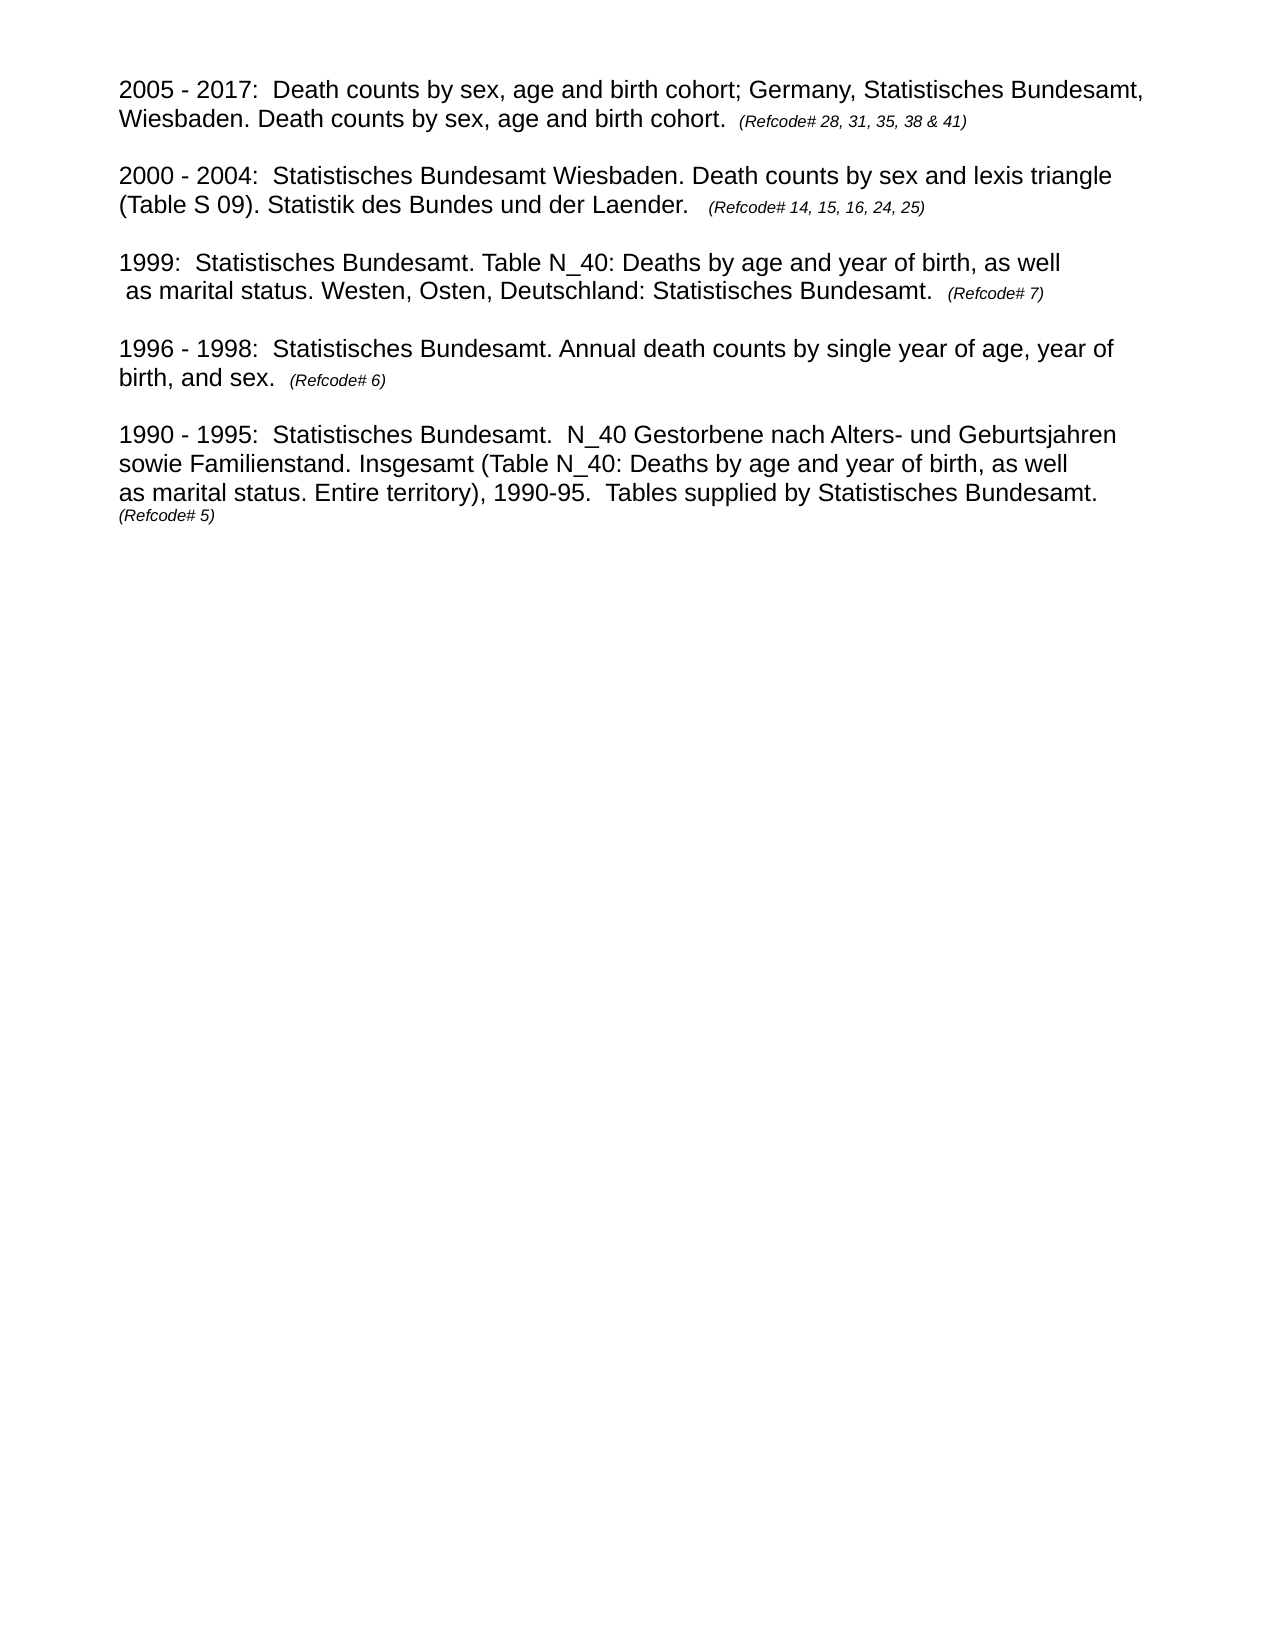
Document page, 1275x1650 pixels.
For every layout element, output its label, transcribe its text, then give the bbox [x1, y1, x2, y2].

text 1996 - 1998: Statistisches Bundesamt. Annual death counts by single year of age, year of birth, and sex. (Refcode# 6) [118, 334, 1156, 391]
text as marital status. Entire territory), 1990-95. Tables supplied by Statistisches Bundesamt. (Refcode# 5) [118, 477, 1156, 525]
text as marital status. Westen, Osten, Deutschland: Statistisches Bundesamt. (Refcode# 7) [118, 276, 1156, 305]
text 1990 - 1995: Statistisches Bundesamt. N_40 Gestorbene nach Alters- und Geburtsjahren sowie Familienstand. Insgesamt (Table N_40: Deaths by age and year of birth, as well [118, 420, 1156, 477]
text 1999: Statistisches Bundesamt. Table N_40: Deaths by age and year of birth, as well [118, 247, 1156, 276]
text 2005 - 2017: Death counts by sex, age and birth cohort; Germany, Statistisches Bundesamt, Wiesbaden. Death counts by sex, age and birth cohort. (Refcode# 28, 31, 35, 38 & 41) [118, 75, 1156, 132]
text 2000 - 2004: Statistisches Bundesamt Wiesbaden. Death counts by sex and lexis triangle (Table S 09). Statistik des Bundes und der Laender. (Refcode# 14, 15, 16, 24, 25) [118, 161, 1156, 219]
